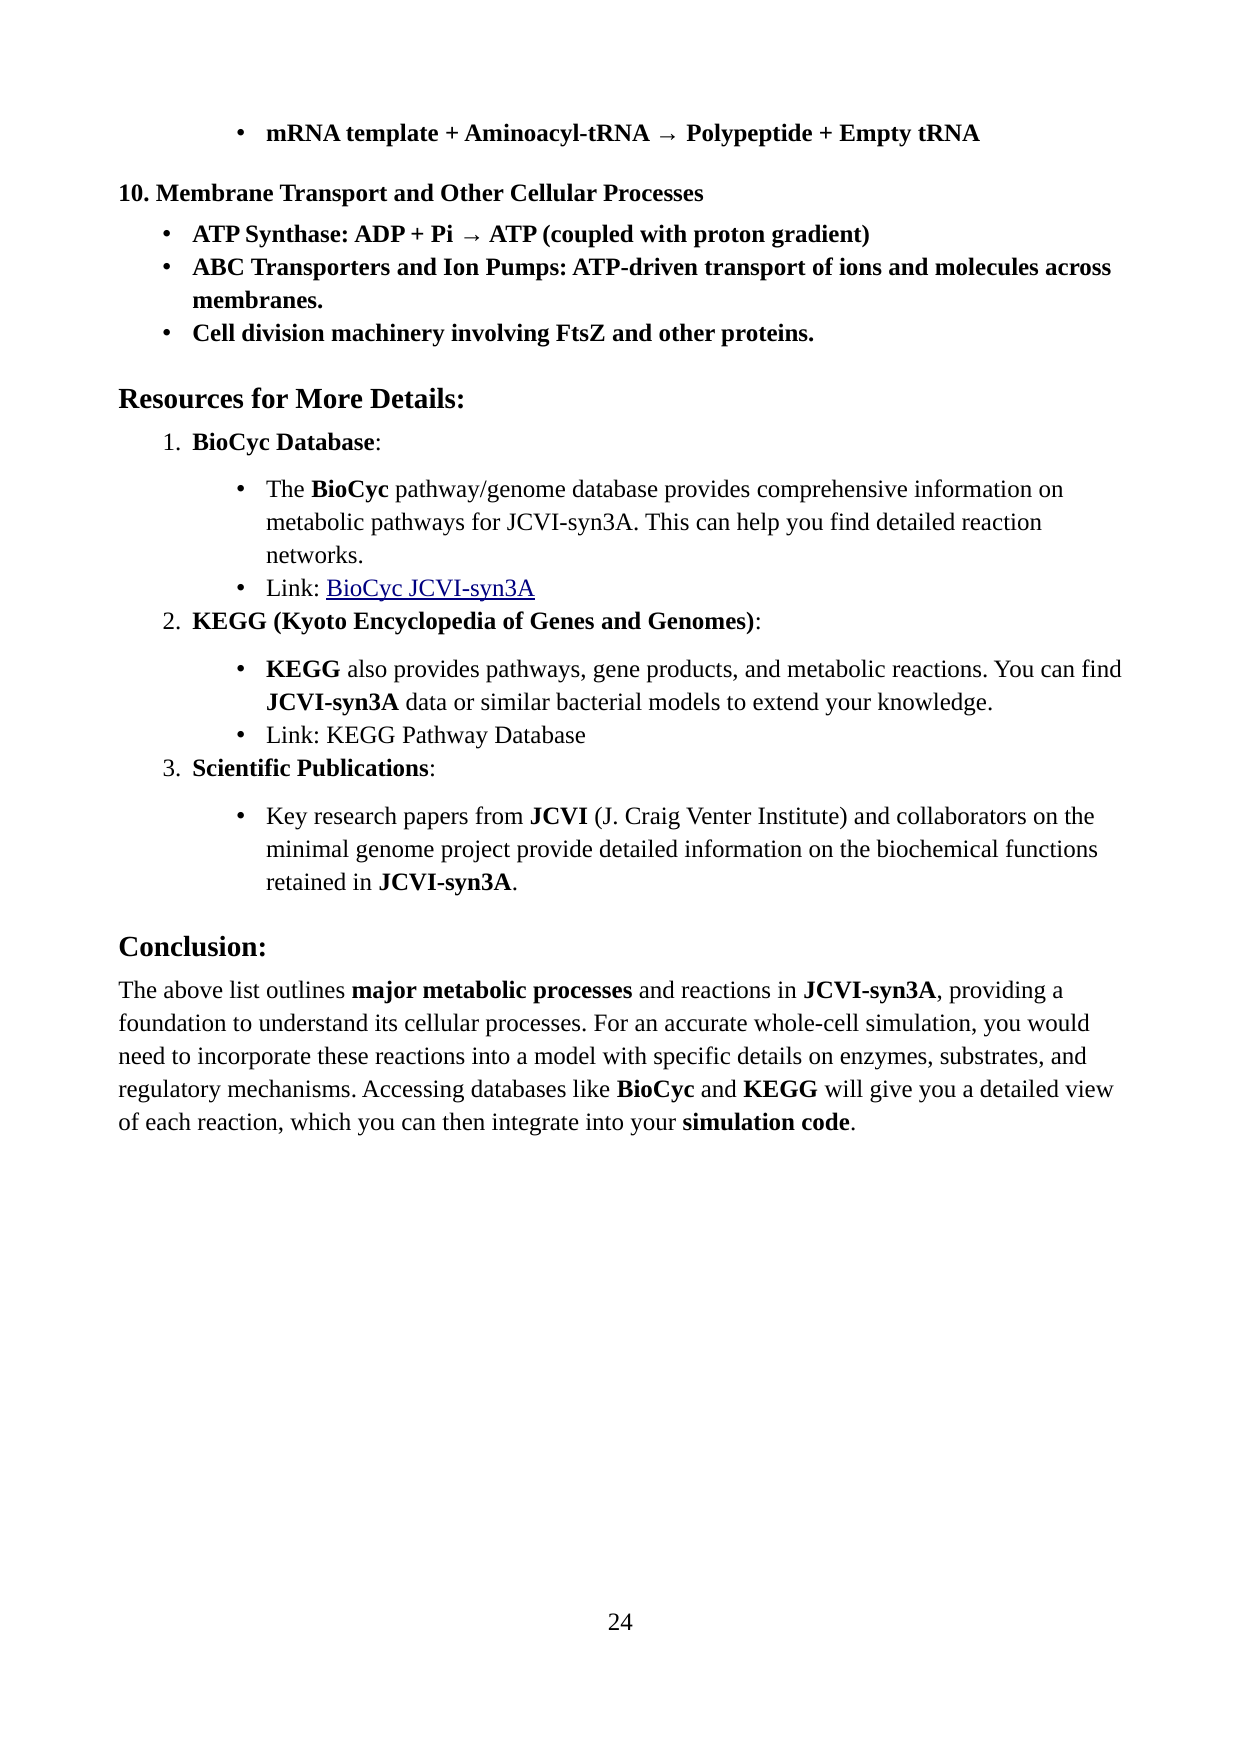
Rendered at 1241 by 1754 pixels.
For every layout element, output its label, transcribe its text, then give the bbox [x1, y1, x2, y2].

list ABC Transporters and Ion Pumps: ATP-driven transport of ions and molecules across membranes. [162, 252, 1122, 314]
list KEGG (Kyoto Encyclopedia of Genes and Genomes): [162, 606, 1122, 635]
subtitle Resources for More Details: [118, 381, 1122, 414]
subtitle 10. Membrane Transport and Other Cellular Processes [118, 178, 1122, 207]
list Scientific Publications: [162, 753, 1122, 782]
list mRNA template + Aminoacyl-tRNA → Polypeptide + Empty tRNA [236, 118, 1122, 147]
list Link: KEGG Pathway Database [236, 720, 1122, 749]
list Link: BioCyc JCVI-syn3A [236, 573, 1122, 602]
list The BioCyc pathway/genome database provides comprehensive information on metabolic pathways for JCVI-syn3A. This can help you find detailed reaction networks. [236, 474, 1122, 569]
text The above list outlines major metabolic processes and reactions in JCVI-syn3A, providing a foundation to understand its cellular processes. For an accurate whole-cell simulation, you would need to incorporate these reactions into a model with specific details on enzymes, substrates, and regulatory mechanisms. Accessing databases like BioCyc and KEGG will give you a detailed view of each reaction, which you can then integrate into your simulation code. [118, 975, 1122, 1136]
list ATP Synthase: ADP + Pi → ATP (coupled with proton gradient) [162, 219, 1122, 248]
subtitle Conclusion: [118, 929, 1122, 962]
list Cell division machinery involving FtsZ and other proteins. [162, 318, 1122, 347]
list KEGG also provides pathways, gene products, and metabolic reactions. You can find JCVI-syn3A data or similar bacterial models to extend your knowledge. [236, 654, 1122, 716]
list Key research papers from JCVI (J. Craig Venter Institute) and collaborators on the minimal genome project provide detailed information on the biochemical functions retained in JCVI-syn3A. [236, 801, 1122, 896]
list BioCyc Database: [162, 427, 1122, 456]
